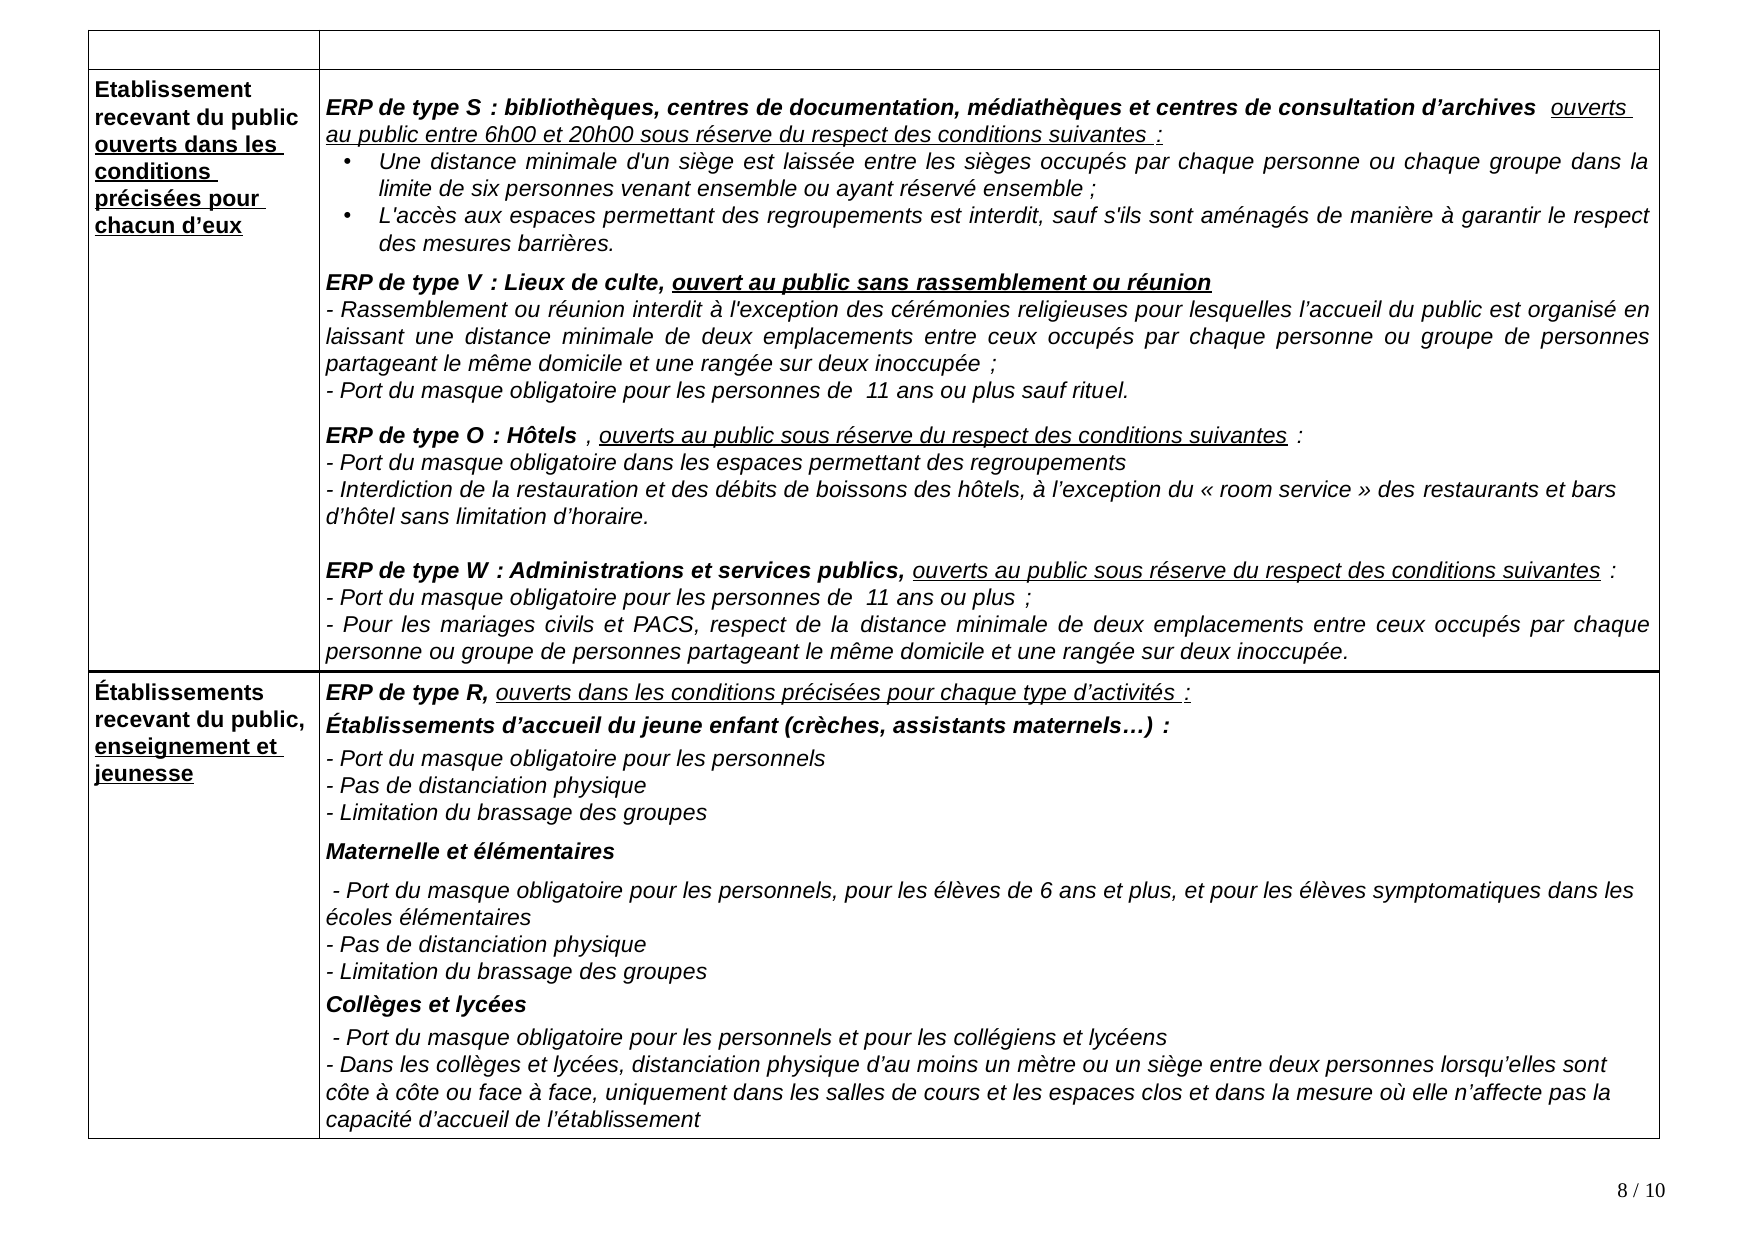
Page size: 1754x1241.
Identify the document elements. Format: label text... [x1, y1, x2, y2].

table_cell [89, 31, 319, 69]
table_header Établissements recevant du public, enseignement et jeunesse [89, 673, 319, 1138]
table_cell ERP de type S : bibliothèques, centres de documentation, médiathèques et centres de consultation d’archives ouverts au public entre 6h00 et 20h00 sous réserve du respect des conditions suivantes : Une distance minimale d'un siège est laissée entre les sièges occupés par chaque personne ou chaque groupe dans la limite de six personnes venant ensemble ou ayant réservé ensemble ; L'accès aux espaces permettant des regroupements est interdit, sauf s'ils sont aménagés de manière à garantir le respect des mesures barrières. ERP de type V : Lieux de culte, ouvert au public sans rassemblement ou réunion - Rassemblement ou réunion interdit à l'exception des cérémonies religieuses pour lesquelles l’accueil du public est organisé en laissant une distance minimale de deux emplacements entre ceux occupés par chaque personne ou groupe de personnes partageant le même domicile et une rangée sur deux inoccupée ; - Port du masque obligatoire pour les personnes de 11 ans ou plus sauf rituel. ERP de type O : Hôtels , ouverts au public sous réserve du respect des conditions suivantes : - Port du masque obligatoire dans les espaces permettant des regroupements - Interdiction de la restauration et des débits de boissons des hôtels, à l’exception du « room service » des restaurants et bars d’hôtel sans limitation d’horaire. ERP de type W : Administrations et services publics, ouverts au public sous réserve du respect des conditions suivantes : - Port du masque obligatoire pour les personnes de 11 ans ou plus ; - Pour les mariages civils et PACS, respect de la distance minimale de deux emplacements entre ceux occupés par chaque personne ou groupe de personnes partageant le même domicile et une rangée sur deux inoccupée. [320, 70, 1659, 670]
table_header ERP de type R, ouverts dans les conditions précisées pour chaque type d’activités : Établissements d’accueil du jeune enfant (crèches, assistants maternels…) : - Port du masque obligatoire pour les personnels - Pas de distanciation physique - Limitation du brassage des groupes Maternelle et élémentaires - Port du masque obligatoire pour les personnels, pour les élèves de 6 ans et plus, et pour les élèves symptomatiques dans les écoles élémentaires - Pas de distanciation physique - Limitation du brassage des groupes Collèges et lycées - Port du masque obligatoire pour les personnels et pour les collégiens et lycéens - Dans les collèges et lycées, distanciation physique d’au moins un mètre ou un siège entre deux personnes lorsqu’elles sont côte à côte ou face à face, uniquement dans les salles de cours et les espaces clos et dans la mesure où elle n’affecte pas la capacité d’accueil de l’établissement [320, 673, 1659, 1138]
table_cell Etablissement recevant du public ouverts dans les conditions précisées pour chacun d’eux [89, 70, 319, 670]
